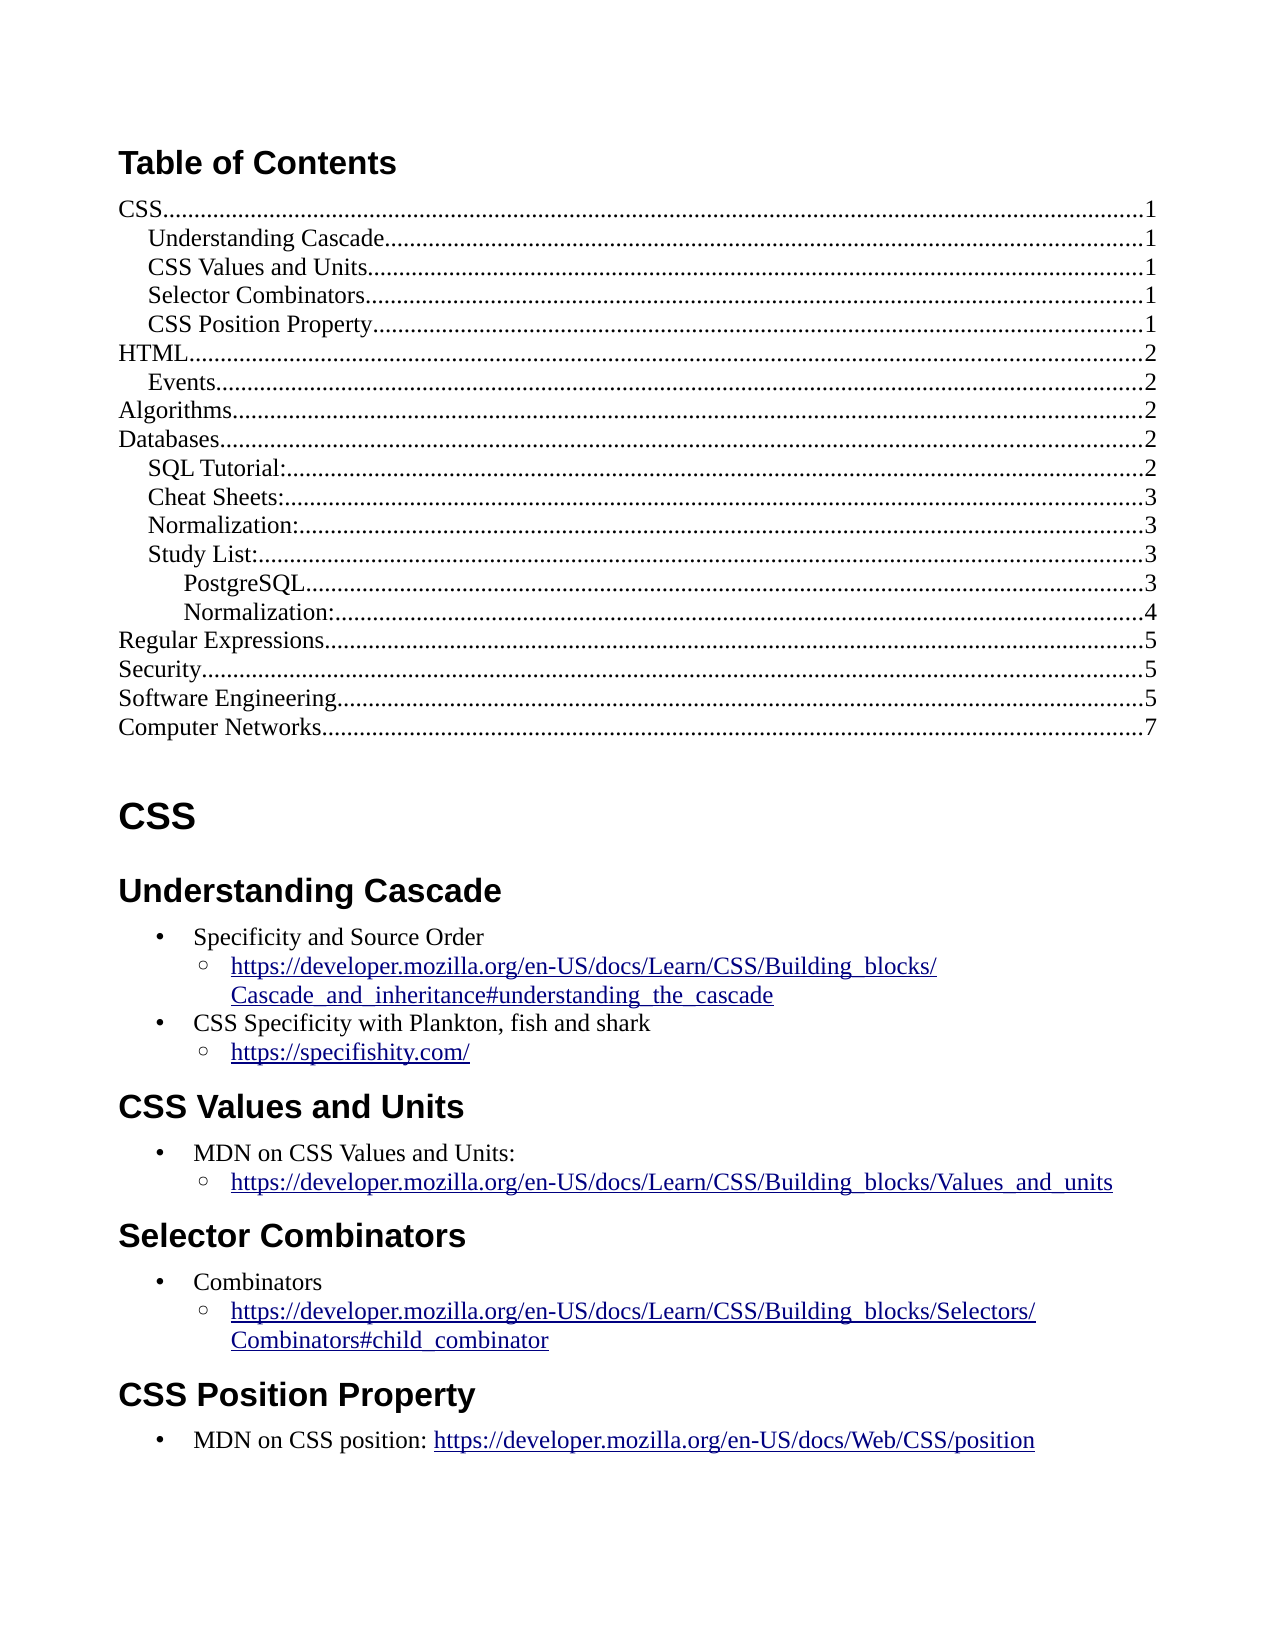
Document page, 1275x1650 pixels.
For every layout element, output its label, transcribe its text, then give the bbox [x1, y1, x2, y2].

text Normalization: 3 [148, 510, 1157, 539]
text Understanding Cascade 1 [148, 223, 1157, 252]
subtitle CSS [118, 794, 1157, 838]
text HTML 2 [118, 338, 1157, 367]
subtitle CSS Position Property [118, 1374, 1157, 1413]
list https://specifishity.com/ [193, 1037, 1157, 1066]
text Selector Combinators 1 [148, 280, 1157, 309]
list https://developer.mozilla.org/en-US/docs/Learn/CSS/Building_blocks/Selectors/Combinators#child_combinator [193, 1296, 1157, 1354]
list https://developer.mozilla.org/en-US/docs/Learn/CSS/Building_blocks/Values_and_units [193, 1167, 1157, 1195]
list Specificity and Source Order [156, 922, 1157, 951]
list Combinators [156, 1267, 1157, 1296]
text SQL Tutorial: 2 [148, 453, 1157, 482]
subtitle Understanding Cascade [118, 871, 1157, 910]
subtitle Selector Combinators [118, 1216, 1157, 1255]
list MDN on CSS Values and Units: [156, 1138, 1157, 1167]
subtitle CSS Values and Units [118, 1087, 1157, 1125]
text Databases 2 [118, 424, 1157, 453]
list CSS Specificity with Plankton, fish and shark [156, 1008, 1157, 1037]
text Algorithms 2 [118, 395, 1157, 424]
text Study List: 3 [148, 539, 1157, 568]
text CSS 1 [118, 194, 1157, 223]
subtitle Table of Contents [118, 143, 1157, 182]
text PostgreSQL 3 [177, 568, 1157, 597]
text Security 5 [118, 654, 1157, 683]
text CSS Values and Units 1 [148, 252, 1157, 280]
text Regular Expressions 5 [118, 625, 1157, 654]
list https://developer.mozilla.org/en-US/docs/Learn/CSS/Building_blocks/Cascade_and_inheritance#understanding_the_cascade [193, 951, 1157, 1008]
text Computer Networks 7 [118, 712, 1157, 740]
text Events 2 [148, 367, 1157, 395]
text Software Engineering 5 [118, 683, 1157, 712]
list MDN on CSS position: https://developer.mozilla.org/en-US/docs/Web/CSS/position [156, 1426, 1157, 1454]
text CSS Position Property 1 [148, 309, 1157, 338]
text Cheat Sheets: 3 [148, 482, 1157, 510]
text Normalization: 4 [177, 597, 1157, 625]
